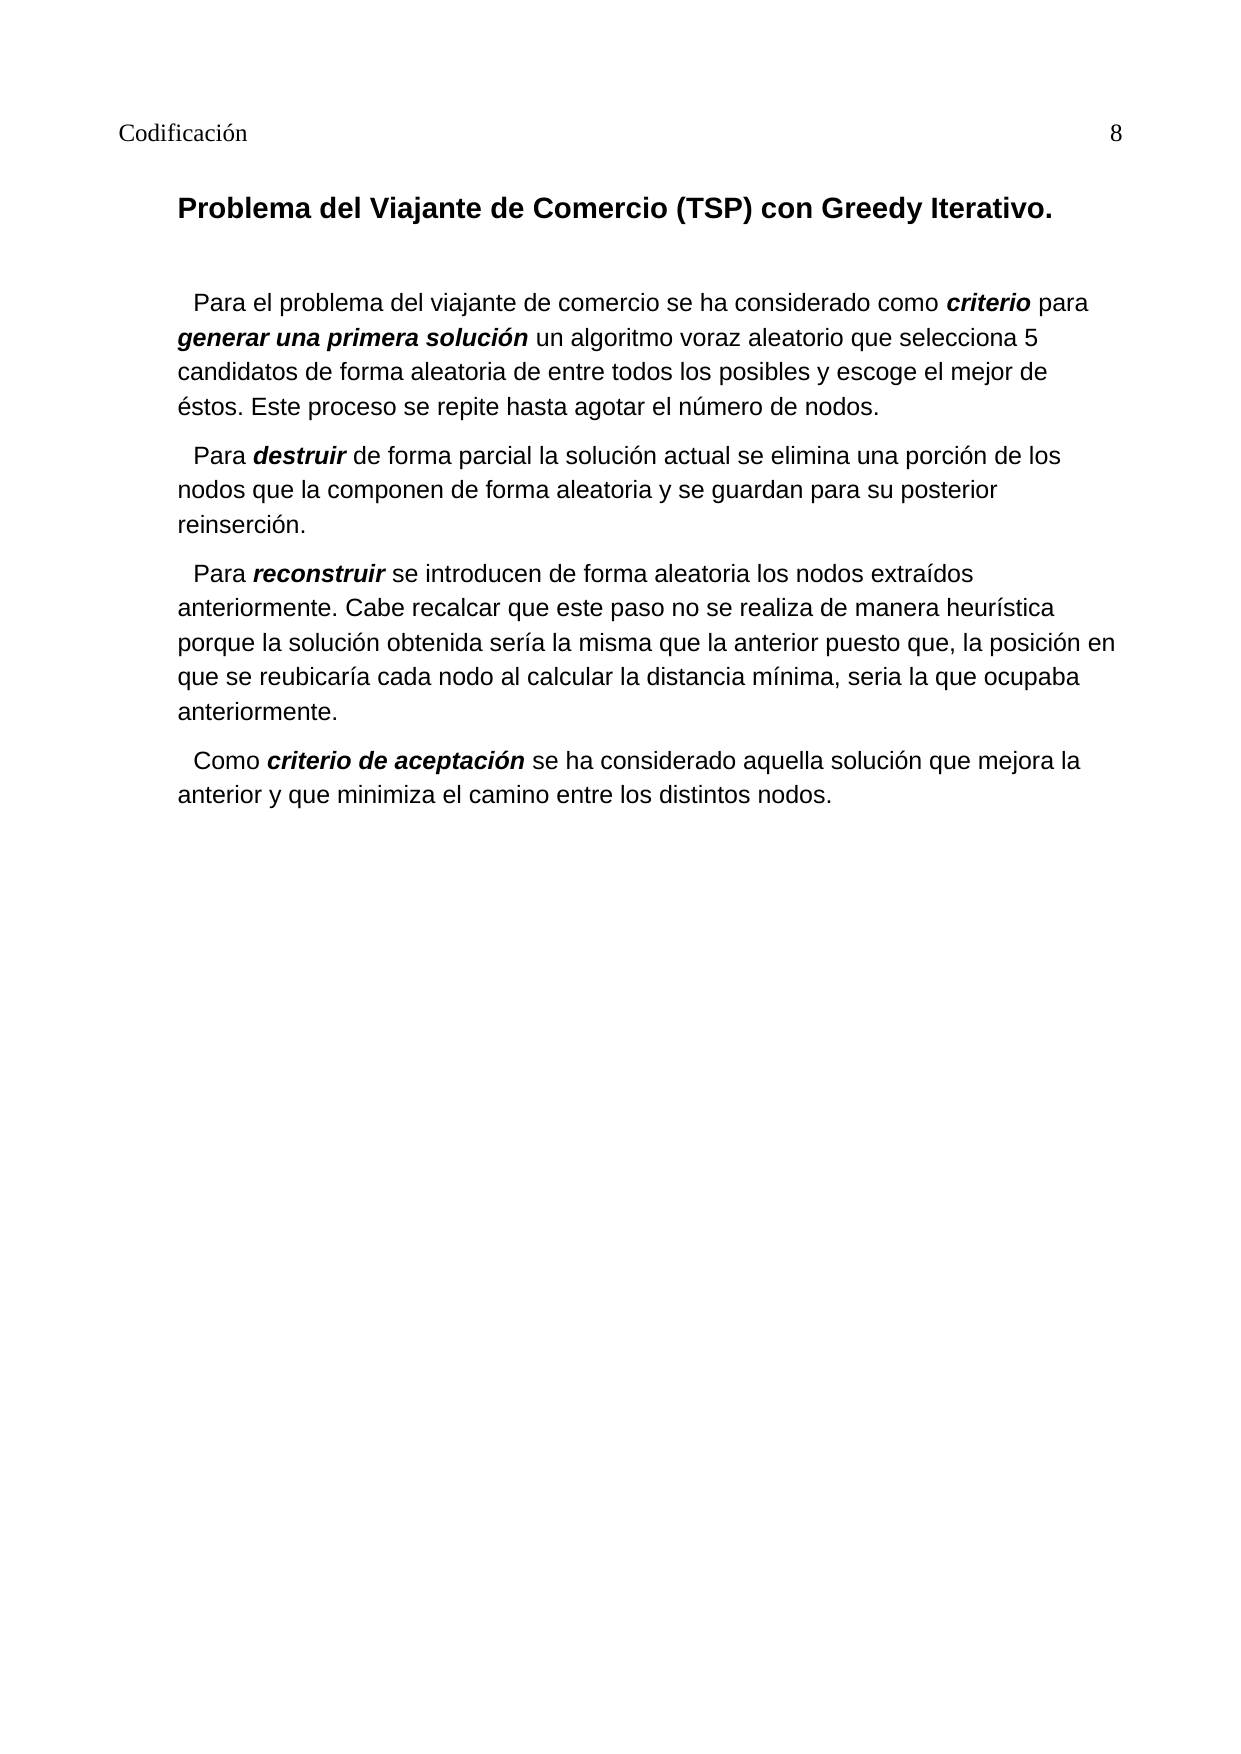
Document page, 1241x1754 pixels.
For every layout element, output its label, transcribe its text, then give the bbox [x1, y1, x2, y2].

subtitle Problema del Viajante de Comercio (TSP) con Greedy Iterativo. [177, 191, 1122, 225]
subtitle Para reconstruir se introducen de forma aleatoria los nodos extraídos anteriormente. Cabe recalcar que este paso no se realiza de manera heurística porque la solución obtenida sería la misma que la anterior puesto que, la posición en que se reubicaría cada nodo al calcular la distancia mínima, seria la que ocupaba anteriormente. [177, 559, 1122, 726]
subtitle Para el problema del viajante de comercio se ha considerado como criterio para generar una primera solución un algoritmo voraz aleatorio que selecciona 5 candidatos de forma aleatoria de entre todos los posibles y escoge el mejor de éstos. Este proceso se repite hasta agotar el número de nodos. [177, 288, 1122, 421]
subtitle Para destruir de forma parcial la solución actual se elimina una porción de los nodos que la componen de forma aleatoria y se guardan para su posterior reinserción. [177, 441, 1122, 538]
subtitle Como criterio de aceptación se ha considerado aquella solución que mejora la anterior y que minimiza el camino entre los distintos nodos. [177, 746, 1122, 809]
